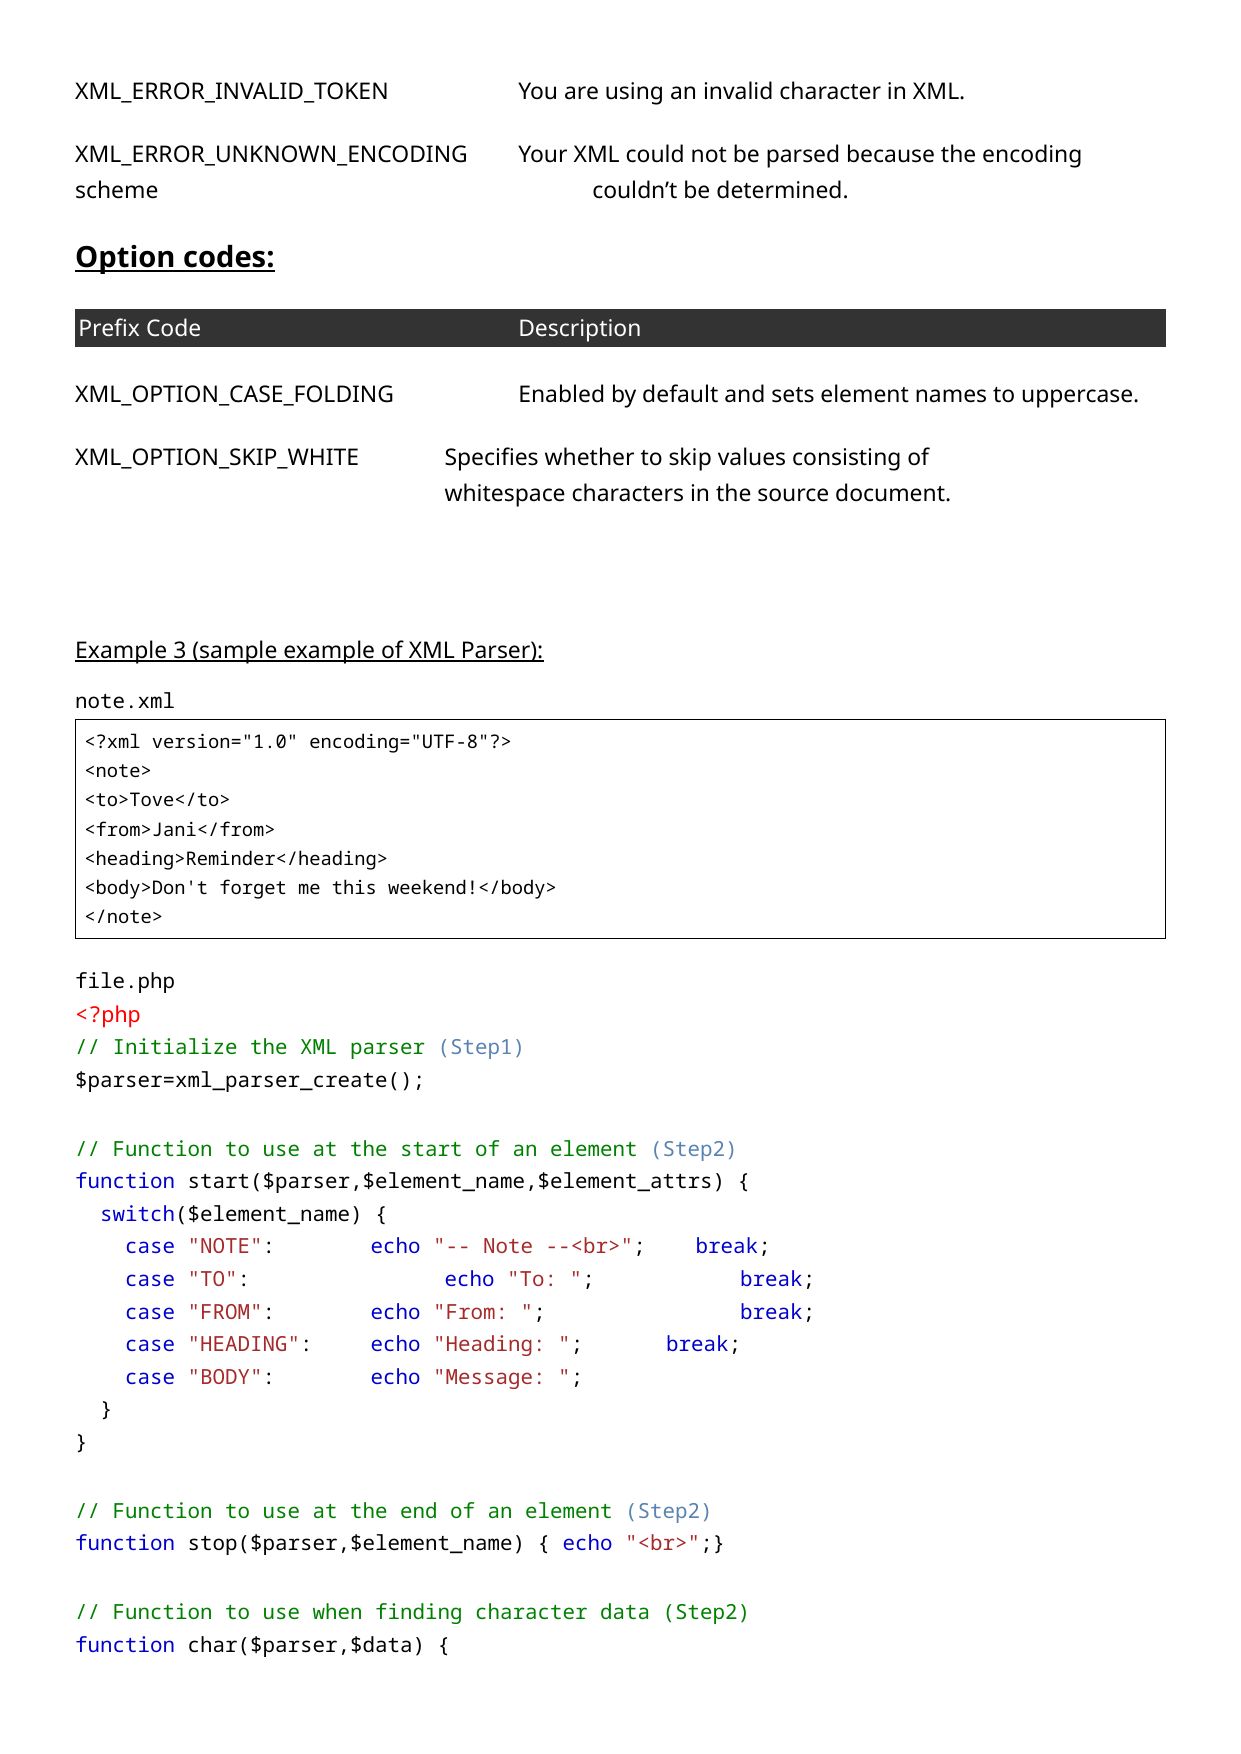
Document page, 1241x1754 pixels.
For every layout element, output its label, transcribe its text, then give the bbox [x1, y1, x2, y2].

text <?xml version="1.0" encoding="UTF-8"?> [76, 720, 1165, 748]
text <?php // Initialize the XML parser (Step1) $parser=xml_parser_create(); [75, 998, 1166, 1093]
text // Function to use when finding character data (Step2) function char($parser,$data) { [75, 1597, 1166, 1658]
text XML_OPTION_SKIP_WHITE Specifies whether to skip values consisting of whitespace characters in the source document. [75, 441, 1166, 508]
text Example 3 (sample example of XML Parser): [75, 634, 1166, 665]
text // Function to use at the start of an element (Step2) function start($parser,$element_name,$element_attrs) { switch($element_name) { case "NOTE": echo "-- Note --<br>"; break; case "TO": echo "To: "; break; case "FROM": echo "From: "; break; case "HEADING": echo "Heading: "; break; case "BODY": echo "Message: "; } } [75, 1134, 1166, 1456]
text file.php [75, 966, 1166, 994]
text <body>Don't forget me this weekend!</body> [76, 865, 1165, 894]
text Option codes: [75, 237, 1166, 276]
text <to>Tove</to> [76, 777, 1165, 807]
text XML_ERROR_UNKNOWN_ENCODING Your XML could not be parsed because the encoding scheme couldn’t be determined. [75, 138, 1166, 205]
text </note> [76, 894, 1165, 938]
text <heading>Reminder</heading> [76, 836, 1165, 865]
text note.xml [75, 686, 1166, 715]
text // Function to use at the end of an element (Step2) function stop($parser,$element_name) { echo "<br>";} [75, 1496, 1166, 1557]
text <note> [76, 748, 1165, 777]
text <from>Jani</from> [76, 807, 1165, 836]
text XML_OPTION_CASE_FOLDING Enabled by default and sets element names to uppercase. [75, 378, 1166, 409]
text Prefix Code Description [75, 309, 1166, 347]
text XML_ERROR_INVALID_TOKEN You are using an invalid character in XML. [75, 75, 1166, 106]
